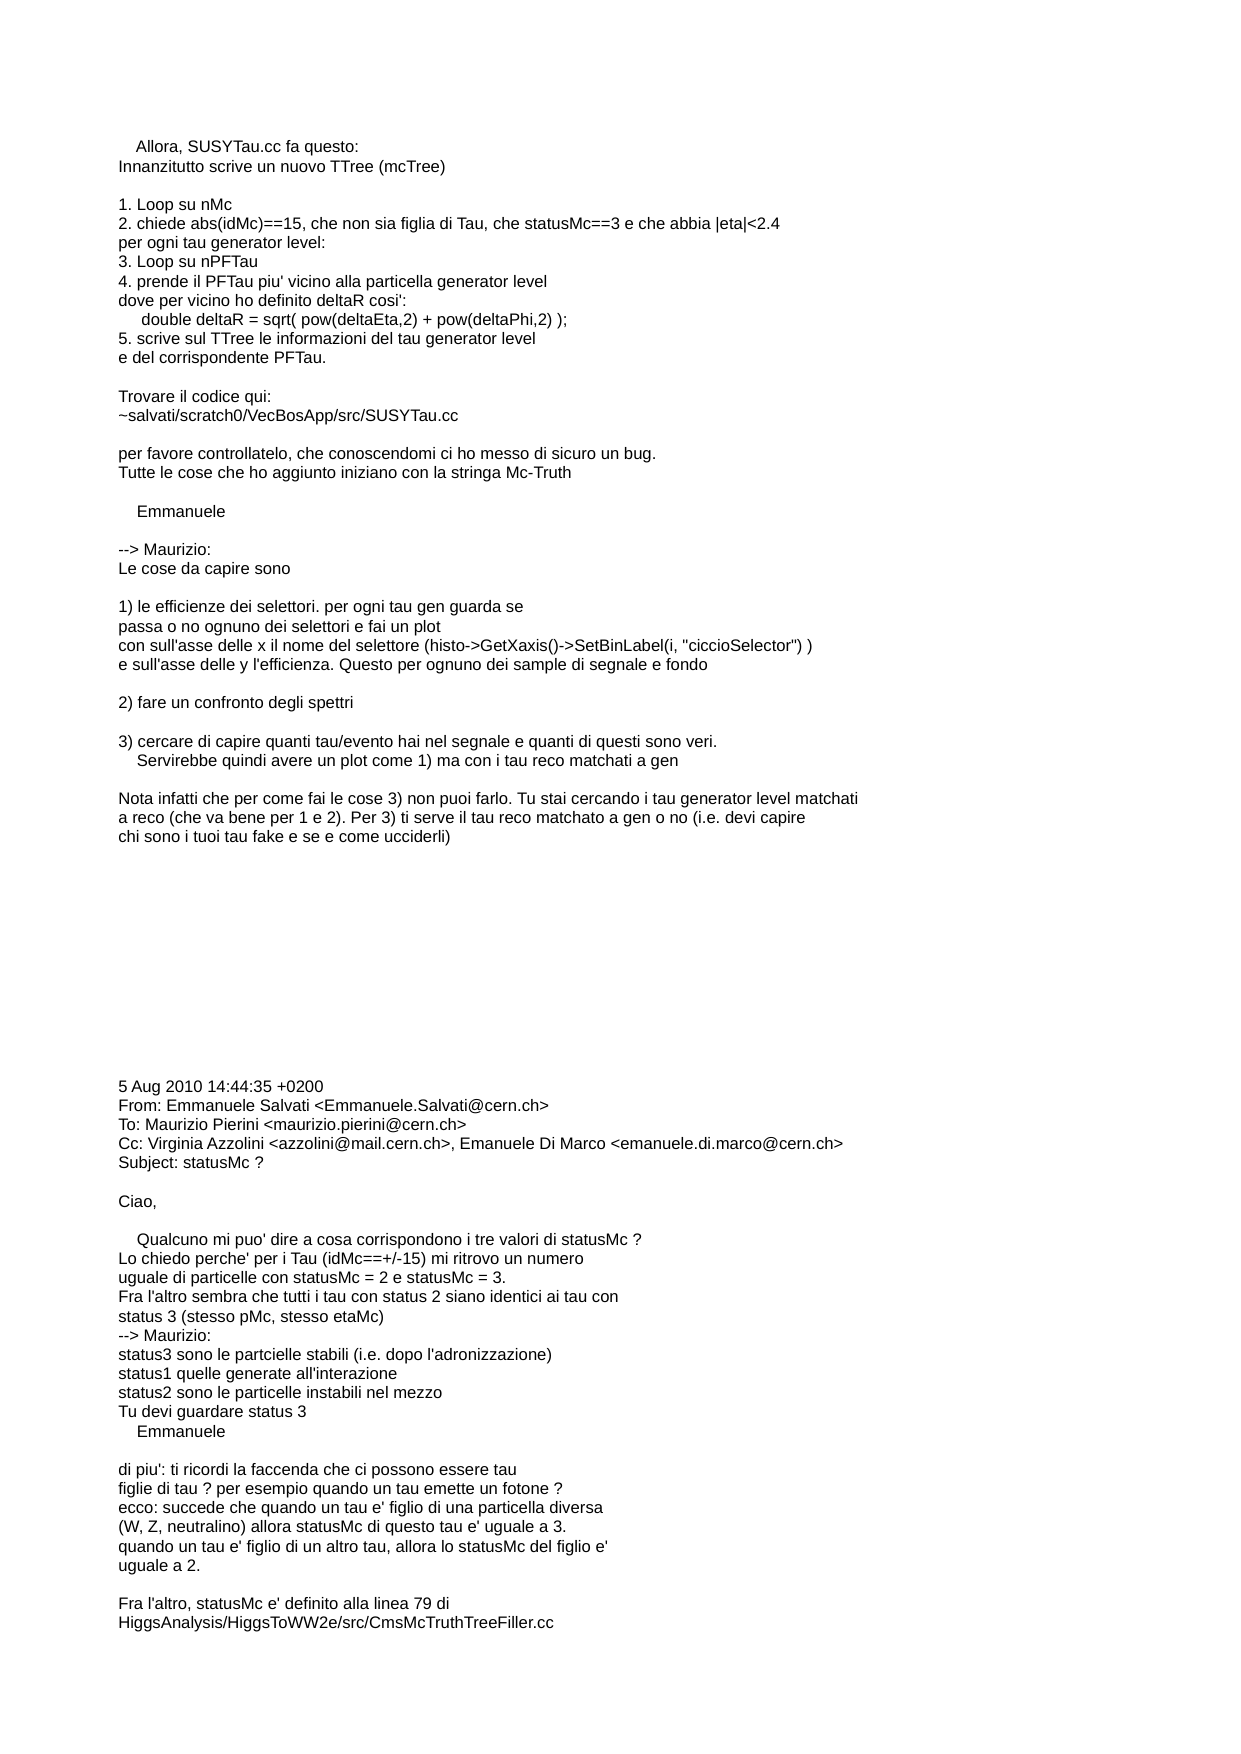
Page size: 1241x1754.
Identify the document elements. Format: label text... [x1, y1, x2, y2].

text e del corrispondente PFTau. [118, 348, 1122, 367]
text 2. chiede abs(idMc)==15, che non sia figlia di Tau, che statusMc==3 e che abbia |eta|<2.4 [118, 214, 1122, 233]
text 4. prende il PFTau piu' vicino alla particella generator level [118, 271, 1122, 291]
text 3. Loop su nPFTau [118, 252, 1122, 271]
text ecco: succede che quando un tau e' figlio di una particella diversa [118, 1498, 1122, 1517]
text Trovare il codice qui: [118, 386, 1122, 406]
text status2 sono le particelle instabili nel mezzo [118, 1383, 1122, 1402]
text di piu': ti ricordi la faccenda che ci possono essere tau [118, 1460, 1122, 1479]
text e sull'asse delle y l'efficienza. Questo per ognuno dei sample di segnale e fondo [118, 655, 1122, 674]
text 1. Loop su nMc [118, 195, 1122, 214]
text Cc: Virginia Azzolini <azzolini@mail.cern.ch>, Emanuele Di Marco <emanuele.di.marco@cern.ch> [118, 1134, 1122, 1153]
text Nota infatti che per come fai le cose 3) non puoi farlo. Tu stai cercando i tau generator level matchati [118, 789, 1122, 808]
text a reco (che va bene per 1 e 2). Per 3) ti serve il tau reco matchato a gen o no (i.e. devi capire [118, 808, 1122, 827]
text 5 Aug 2010 14:44:35 +0200 [118, 1076, 1122, 1096]
text per ogni tau generator level: [118, 233, 1122, 252]
text 2) fare un confronto degli spettri [118, 693, 1122, 712]
text Allora, SUSYTau.cc fa questo: [118, 137, 1122, 156]
text dove per vicino ho definito deltaR cosi': [118, 291, 1122, 310]
text per favore controllatelo, che conoscendomi ci ho messo di sicuro un bug. [118, 444, 1122, 463]
text ~salvati/scratch0/VecBosApp/src/SUSYTau.cc [118, 406, 1122, 425]
text uguale a 2. [118, 1556, 1122, 1575]
text Innanzitutto scrive un nuovo TTree (mcTree) [118, 156, 1122, 176]
text Le cose da capire sono [118, 559, 1122, 578]
text passa o no ognuno dei selettori e fai un plot [118, 616, 1122, 636]
text Fra l'altro, statusMc e' definito alla linea 79 di [118, 1594, 1122, 1613]
text uguale di particelle con statusMc = 2 e statusMc = 3. [118, 1268, 1122, 1287]
text quando un tau e' figlio di un altro tau, allora lo statusMc del figlio e' [118, 1536, 1122, 1556]
text Qualcuno mi puo' dire a cosa corrispondono i tre valori di statusMc ? [118, 1230, 1122, 1249]
text figlie di tau ? per esempio quando un tau emette un fotone ? [118, 1479, 1122, 1498]
text double deltaR = sqrt( pow(deltaEta,2) + pow(deltaPhi,2) ); [118, 310, 1122, 329]
text con sull'asse delle x il nome del selettore (histo->GetXaxis()->SetBinLabel(i, "ciccioSelector") ) [118, 636, 1122, 655]
text --> Maurizio: [118, 540, 1122, 559]
text Tu devi guardare status 3 [118, 1402, 1122, 1421]
text status1 quelle generate all'interazione [118, 1364, 1122, 1383]
text To: Maurizio Pierini <maurizio.pierini@cern.ch> [118, 1115, 1122, 1134]
text Emmanuele [118, 1421, 1122, 1441]
text 1) le efficienze dei selettori. per ogni tau gen guarda se [118, 597, 1122, 616]
text status3 sono le partcielle stabili (i.e. dopo l'adronizzazione) [118, 1345, 1122, 1364]
text HiggsAnalysis/HiggsToWW2e/src/CmsMcTruthTreeFiller.cc [118, 1613, 1122, 1632]
text Tutte le cose che ho aggiunto iniziano con la stringa Mc-Truth [118, 463, 1122, 482]
text Fra l'altro sembra che tutti i tau con status 2 siano identici ai tau con [118, 1287, 1122, 1306]
text --> Maurizio: [118, 1326, 1122, 1345]
text 3) cercare di capire quanti tau/evento hai nel segnale e quanti di questi sono veri. [118, 731, 1122, 751]
text Emmanuele [118, 501, 1122, 521]
text Subject: statusMc ? [118, 1153, 1122, 1172]
text From: Emmanuele Salvati <Emmanuele.Salvati@cern.ch> [118, 1096, 1122, 1115]
text (W, Z, neutralino) allora statusMc di questo tau e' uguale a 3. [118, 1517, 1122, 1536]
text chi sono i tuoi tau fake e se e come ucciderli) [118, 827, 1122, 846]
text status 3 (stesso pMc, stesso etaMc) [118, 1306, 1122, 1326]
text Servirebbe quindi avere un plot come 1) ma con i tau reco matchati a gen [118, 751, 1122, 770]
text 5. scrive sul TTree le informazioni del tau generator level [118, 329, 1122, 348]
text Lo chiedo perche' per i Tau (idMc==+/-15) mi ritrovo un numero [118, 1249, 1122, 1268]
text Ciao, [118, 1191, 1122, 1211]
